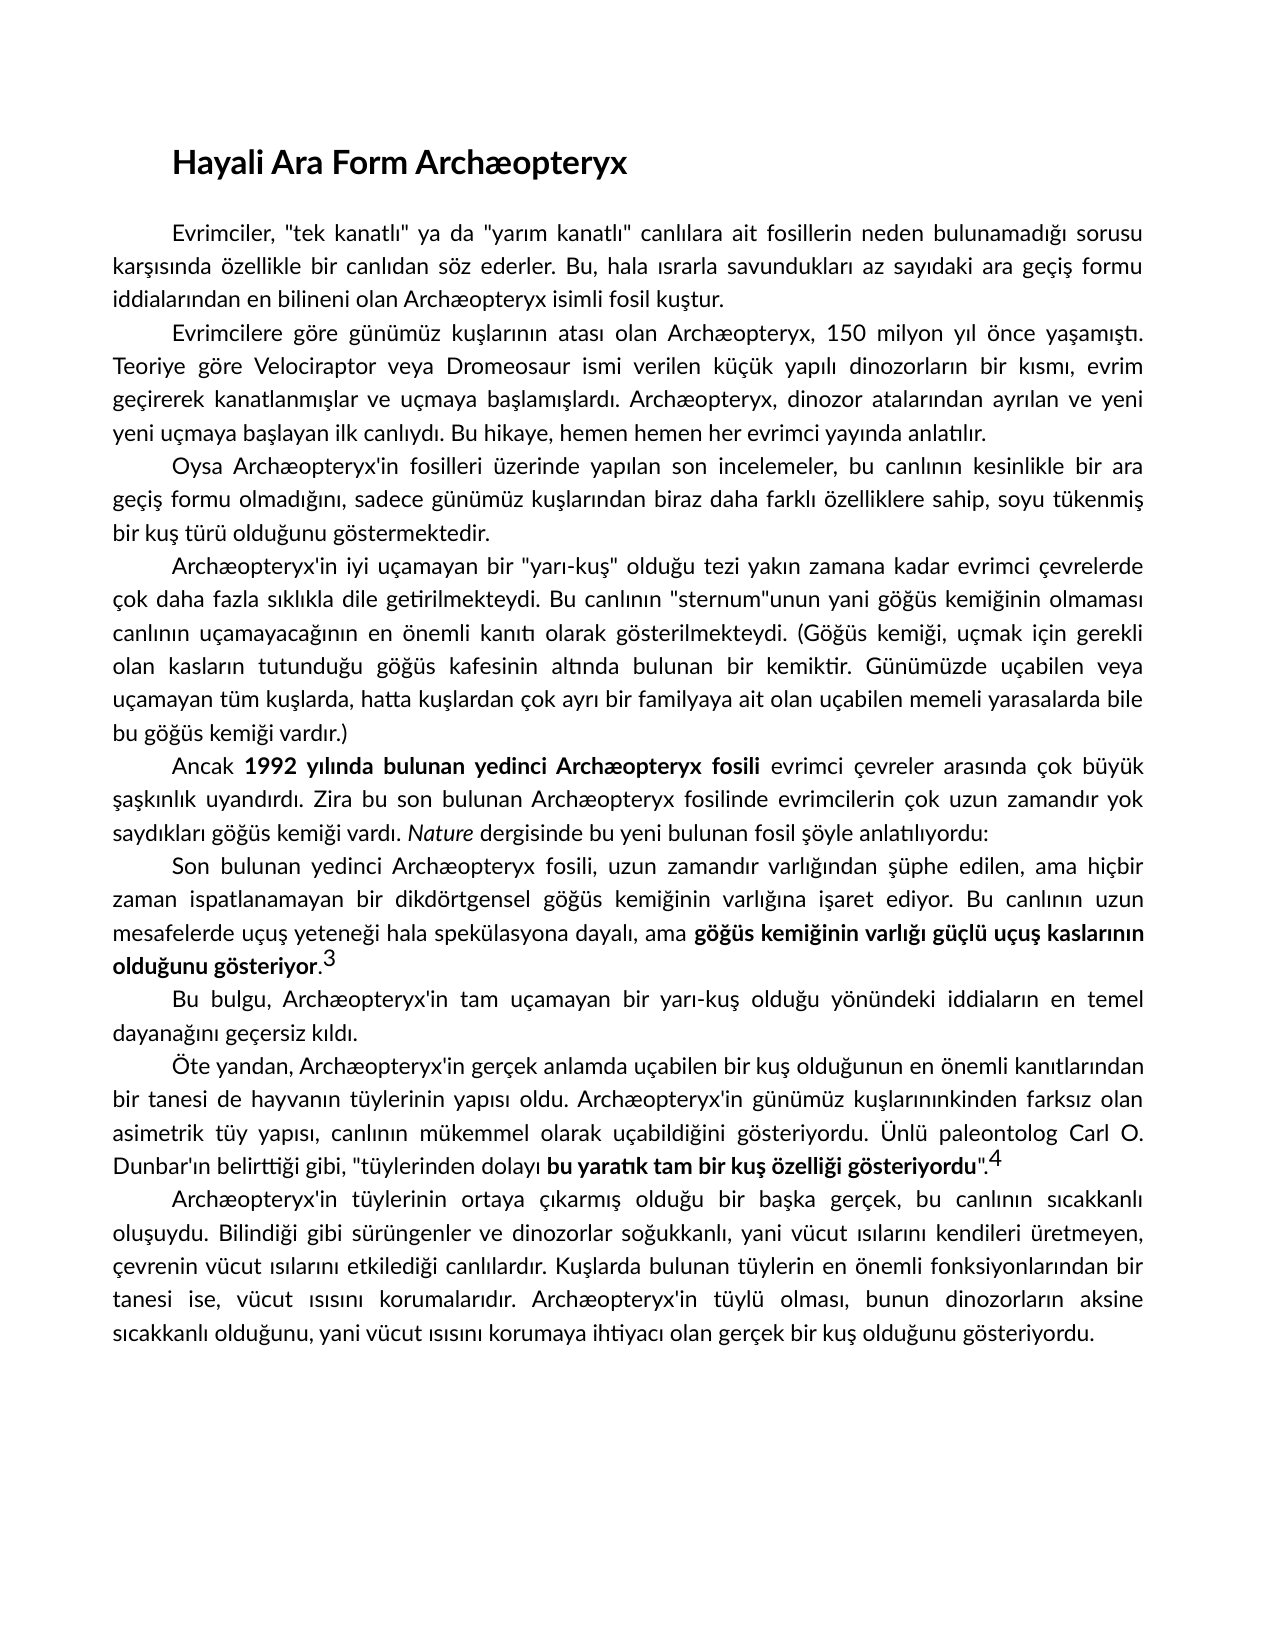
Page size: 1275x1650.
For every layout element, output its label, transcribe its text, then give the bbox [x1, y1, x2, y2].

text Archæopteryx'in tüylerinin ortaya çıkarmış olduğu bir başka gerçek, bu canlının sıcakkanlı oluşuydu. Bilindiği gibi sürüngenler ve dinozorlar soğukkanlı, yani vücut ısılarını kendileri üretmeyen, çevrenin vücut ısılarını etkilediği canlılardır. Kuşlarda bulunan tüylerin en önemli fonksiyonlarından bir tanesi ise, vücut ısısını korumalarıdır. Archæopteryx'in tüylü olması, bunun dinozorların aksine sıcakkanlı olduğunu, yani vücut ısısını korumaya ihtiyacı olan gerçek bir kuş olduğunu gösteriyordu. [112, 1181, 1145, 1348]
text Bu bulgu, Archæopteryx'in tam uçamayan bir yarı-kuş olduğu yönündeki iddiaların en temel dayanağını geçersiz kıldı. [112, 981, 1145, 1048]
text Evrimcilere göre günümüz kuşlarının atası olan Archæopteryx, 150 milyon yıl önce yaşamıştı. Teoriye göre Velociraptor veya Dromeosaur ismi verilen küçük yapılı dinozorların bir kısmı, evrim geçirerek kanatlanmışlar ve uçmaya başlamışlardı. Archæopteryx, dinozor atalarından ayrılan ve yeni yeni uçmaya başlayan ilk canlıydı. Bu hikaye, hemen hemen her evrimci yayında anlatılır. [112, 314, 1145, 448]
text Oysa Archæopteryx'in fosilleri üzerinde yapılan son incelemeler, bu canlının kesinlikle bir ara geçiş formu olmadığını, sadece günümüz kuşlarından biraz daha farklı özelliklere sahip, soyu tükenmiş bir kuş türü olduğunu göstermektedir. [112, 448, 1145, 548]
text Ancak 1992 yılında bulunan yedinci Archæopteryx fosili evrimci çevreler arasında çok büyük şaşkınlık uyandırdı. Zira bu son bulunan Archæopteryx fosilinde evrimcilerin çok uzun zamandır yok saydıkları göğüs kemiği vardı. Nature dergisinde bu yeni bulunan fosil şöyle anlatılıyordu: [112, 748, 1145, 848]
text Archæopteryx'in iyi uçamayan bir "yarı-kuş" olduğu tezi yakın zamana kadar evrimci çevrelerde çok daha fazla sıklıkla dile getirilmekteydi. Bu canlının "sternum"unun yani göğüs kemiğinin olmaması canlının uçamayacağının en önemli kanıtı olarak gösterilmekteydi. (Göğüs kemiği, uçmak için gerekli olan kasların tutunduğu göğüs kafesinin altında bulunan bir kemiktir. Günümüzde uçabilen veya uçamayan tüm kuşlarda, hatta kuşlardan çok ayrı bir familyaya ait olan uçabilen memeli yarasalarda bile bu göğüs kemiği vardır.) [112, 548, 1145, 748]
text Öte yandan, Archæopteryx'in gerçek anlamda uçabilen bir kuş olduğunun en önemli kanıtlarından bir tanesi de hayvanın tüylerinin yapısı oldu. Archæopteryx'in günümüz kuşlarınınkinden farksız olan asimetrik tüy yapısı, canlının mükemmel olarak uçabildiğini gösteriyordu. Ünlü paleontolog Carl O. Dunbar'ın belirttiği gibi, "tüylerinden dolayı bu yaratık tam bir kuş özelliği gösteriyordu".4 [112, 1048, 1145, 1181]
text Son bulunan yedinci Archæopteryx fosili, uzun zamandır varlığından şüphe edilen, ama hiçbir zaman ispatlanamayan bir dikdörtgensel göğüs kemiğinin varlığına işaret ediyor. Bu canlının uzun mesafelerde uçuş yeteneği hala spekülasyona dayalı, ama göğüs kemiğinin varlığı güçlü uçuş kaslarının olduğunu gösteriyor.3 [112, 848, 1145, 981]
text Hayali Ara Form Archæopteryx [112, 148, 1145, 181]
text Evrimciler, "tek kanatlı" ya da "yarım kanatlı" canlılara ait fosillerin neden bulunamadığı sorusu karşısında özellikle bir canlıdan söz ederler. Bu, hala ısrarla savundukları az sayıdaki ara geçiş formu iddialarından en bilineni olan Archæopteryx isimli fosil kuştur. [112, 214, 1145, 314]
